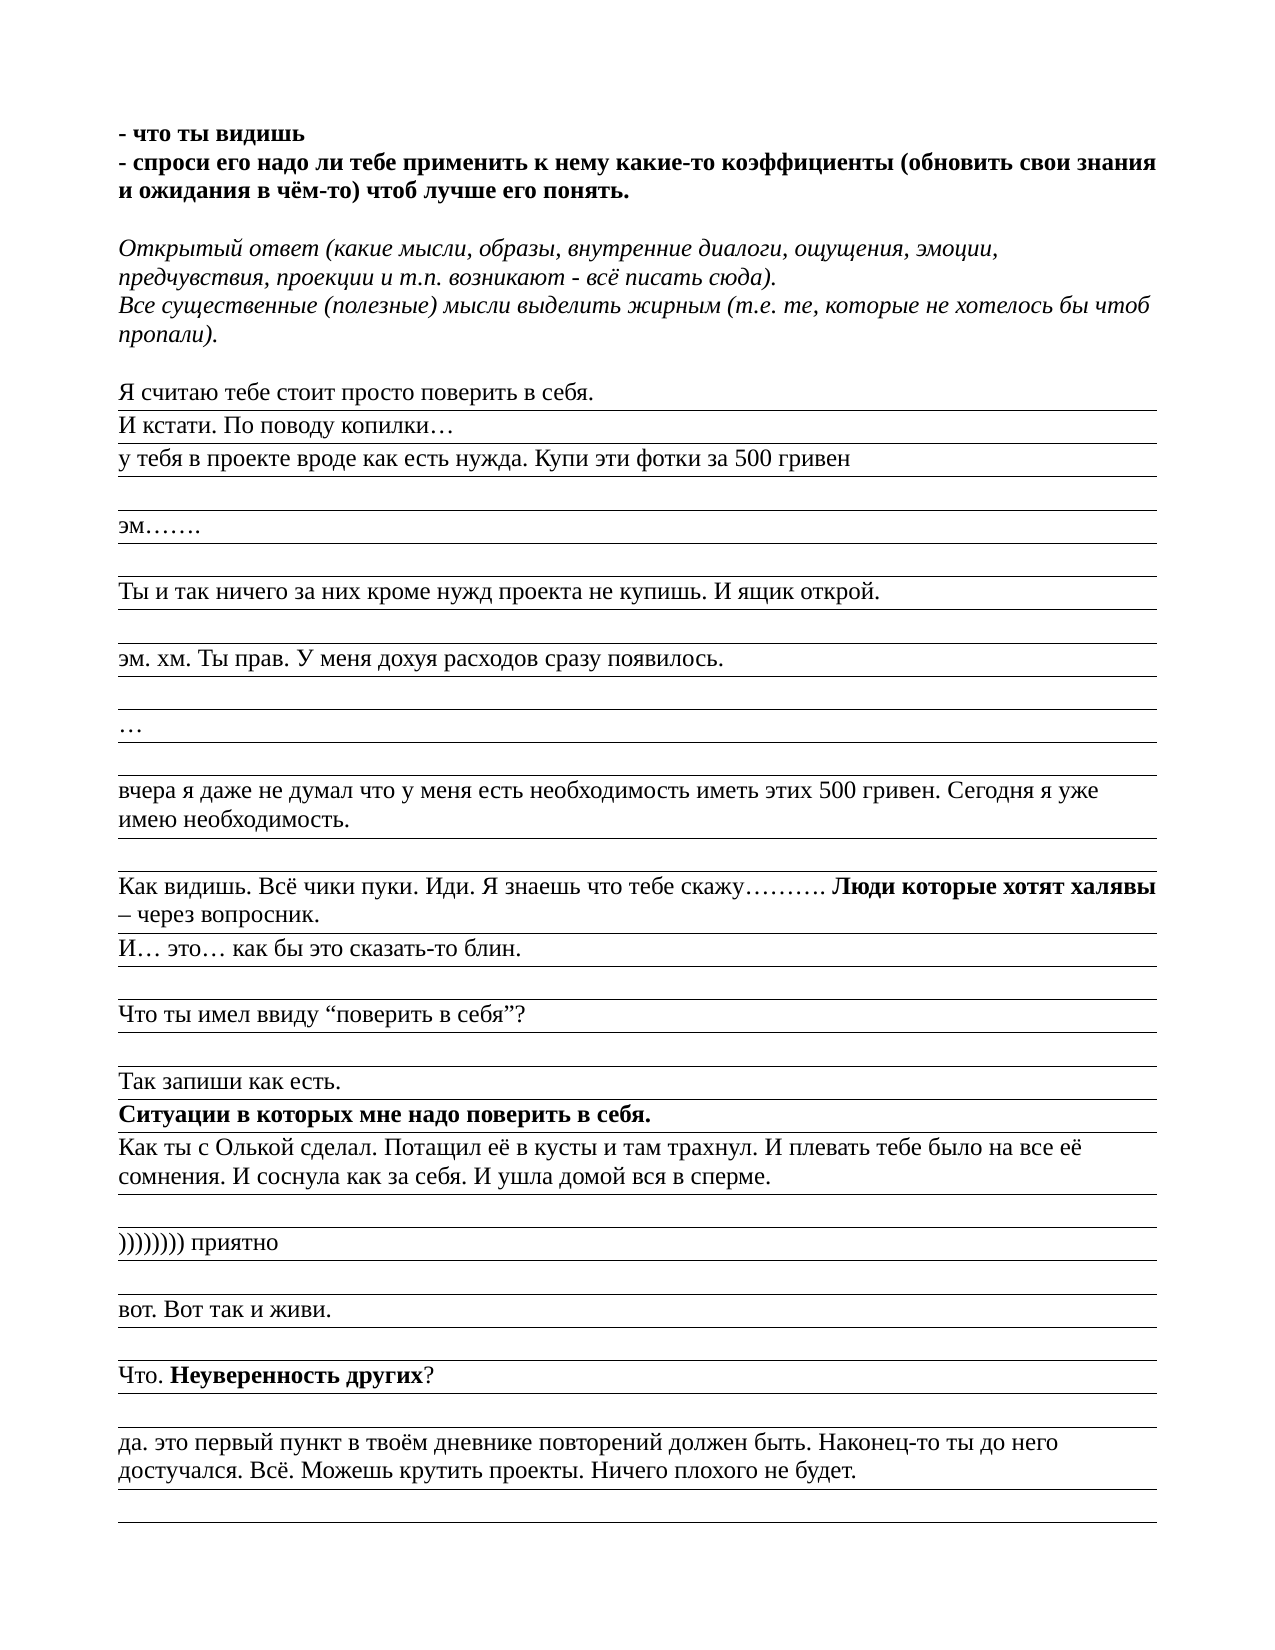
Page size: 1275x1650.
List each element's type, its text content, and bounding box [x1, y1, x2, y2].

text Ты и так ничего за них кроме нужд проекта не купишь. И ящик открой. [118, 577, 1157, 609]
text Ситуации в которых мне надо поверить в себя. [118, 1100, 1157, 1132]
text И кстати. По поводу копилки… [118, 411, 1157, 443]
text … [118, 710, 1157, 742]
text вот. Вот так и живи. [118, 1295, 1157, 1327]
text вчера я даже не думал что у меня есть необходимость иметь этих 500 гривен. Сегодня я уже имею необходимость. [118, 776, 1157, 838]
text Я считаю тебе стоит просто поверить в себя. [118, 377, 1157, 410]
text у тебя в проекте вроде как есть нужда. Купи эти фотки за 500 гривен [118, 444, 1157, 476]
text - спроси его надо ли тебе применить к нему какие-то коэффициенты (обновить свои знания и ожидания в чём-то) чтоб лучше его понять. [118, 147, 1157, 204]
text Так запиши как есть. [118, 1067, 1157, 1099]
text Все существенные (полезные) мысли выделить жирным (т.е. те, которые не хотелось бы чтоб пропали). [118, 291, 1157, 348]
text эм……. [118, 511, 1157, 543]
text Что. Неуверенность других? [118, 1361, 1157, 1393]
text эм. хм. Ты прав. У меня дохуя расходов сразу появилось. [118, 644, 1157, 676]
text - что ты видишь [118, 118, 1157, 147]
text Что ты имел ввиду “поверить в себя”? [118, 1000, 1157, 1032]
text да. это первый пункт в твоём дневнике повторений должен быть. Наконец-то ты до него достучался. Всё. Можешь крутить проекты. Ничего плохого не будет. [118, 1428, 1157, 1489]
text Как ты с Олькой сделал. Потащил её в кусты и там трахнул. И плевать тебе было на все её сомнения. И соснула как за себя. И ушла домой вся в сперме. [118, 1133, 1157, 1194]
text Как видишь. Всё чики пуки. Иди. Я знаешь что тебе скажу………. Люди которые хотят халявы – через вопросник. [118, 872, 1157, 933]
text )))))))) приятно [118, 1228, 1157, 1260]
text Открытый ответ (какие мысли, образы, внутренние диалоги, ощущения, эмоции, предчувствия, проекции и т.п. возникают - всё писать сюда). [118, 233, 1157, 291]
text И… это… как бы это сказать-то блин. [118, 934, 1157, 966]
